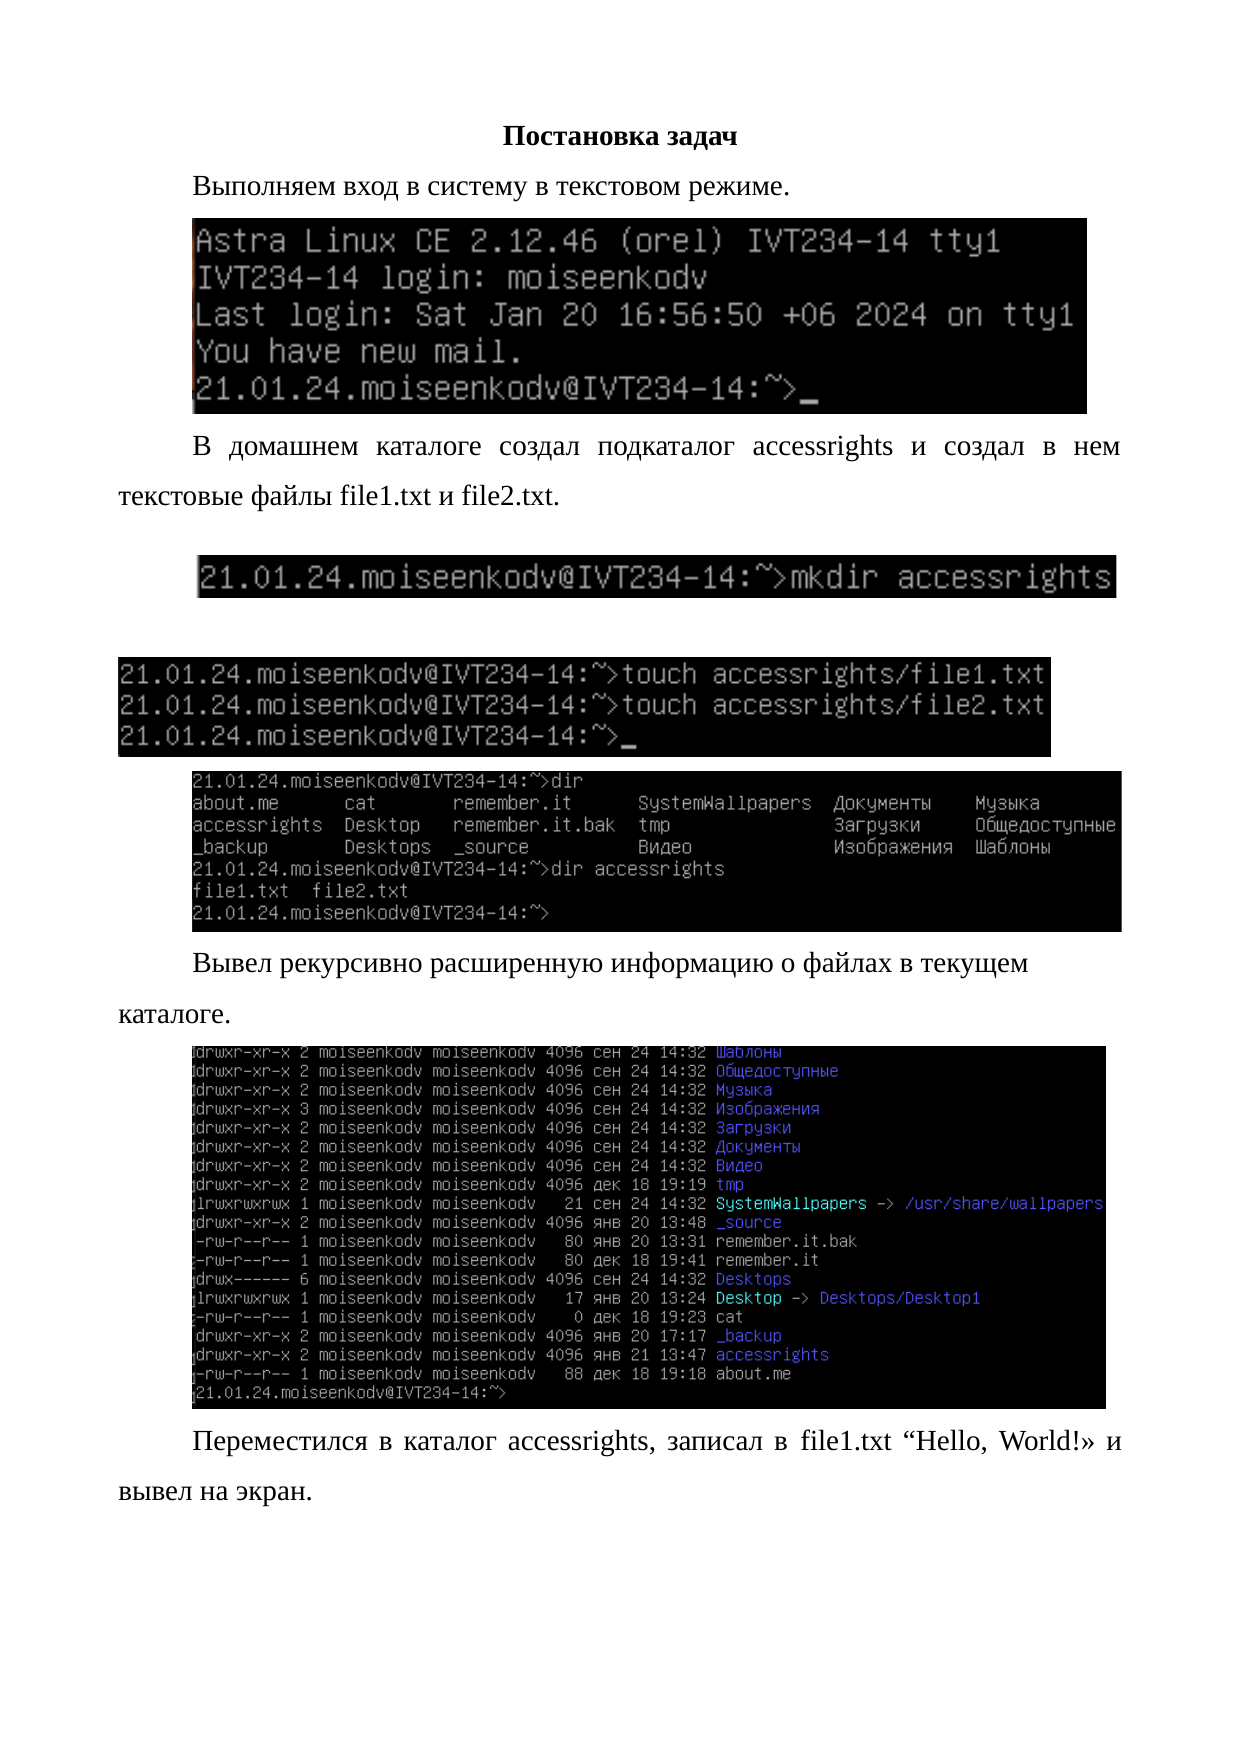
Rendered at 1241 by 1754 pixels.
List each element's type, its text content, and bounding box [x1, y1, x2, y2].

text Выполняем вход в систему в текстовом режиме. [118, 168, 1122, 202]
text В домашнем каталоге создал подкаталог accessrights и создал в нем текстовые файлы file1.txt и file2.txt. [118, 428, 1122, 512]
text Вывел рекурсивно расширенную информацию о файлах в текущем каталоге. [118, 946, 1122, 1029]
text Переместился в каталог accessrights, записал в file1.txt “Hello, World!» и вывел на экран. [118, 1423, 1122, 1507]
text Постановка задач [118, 118, 1122, 152]
